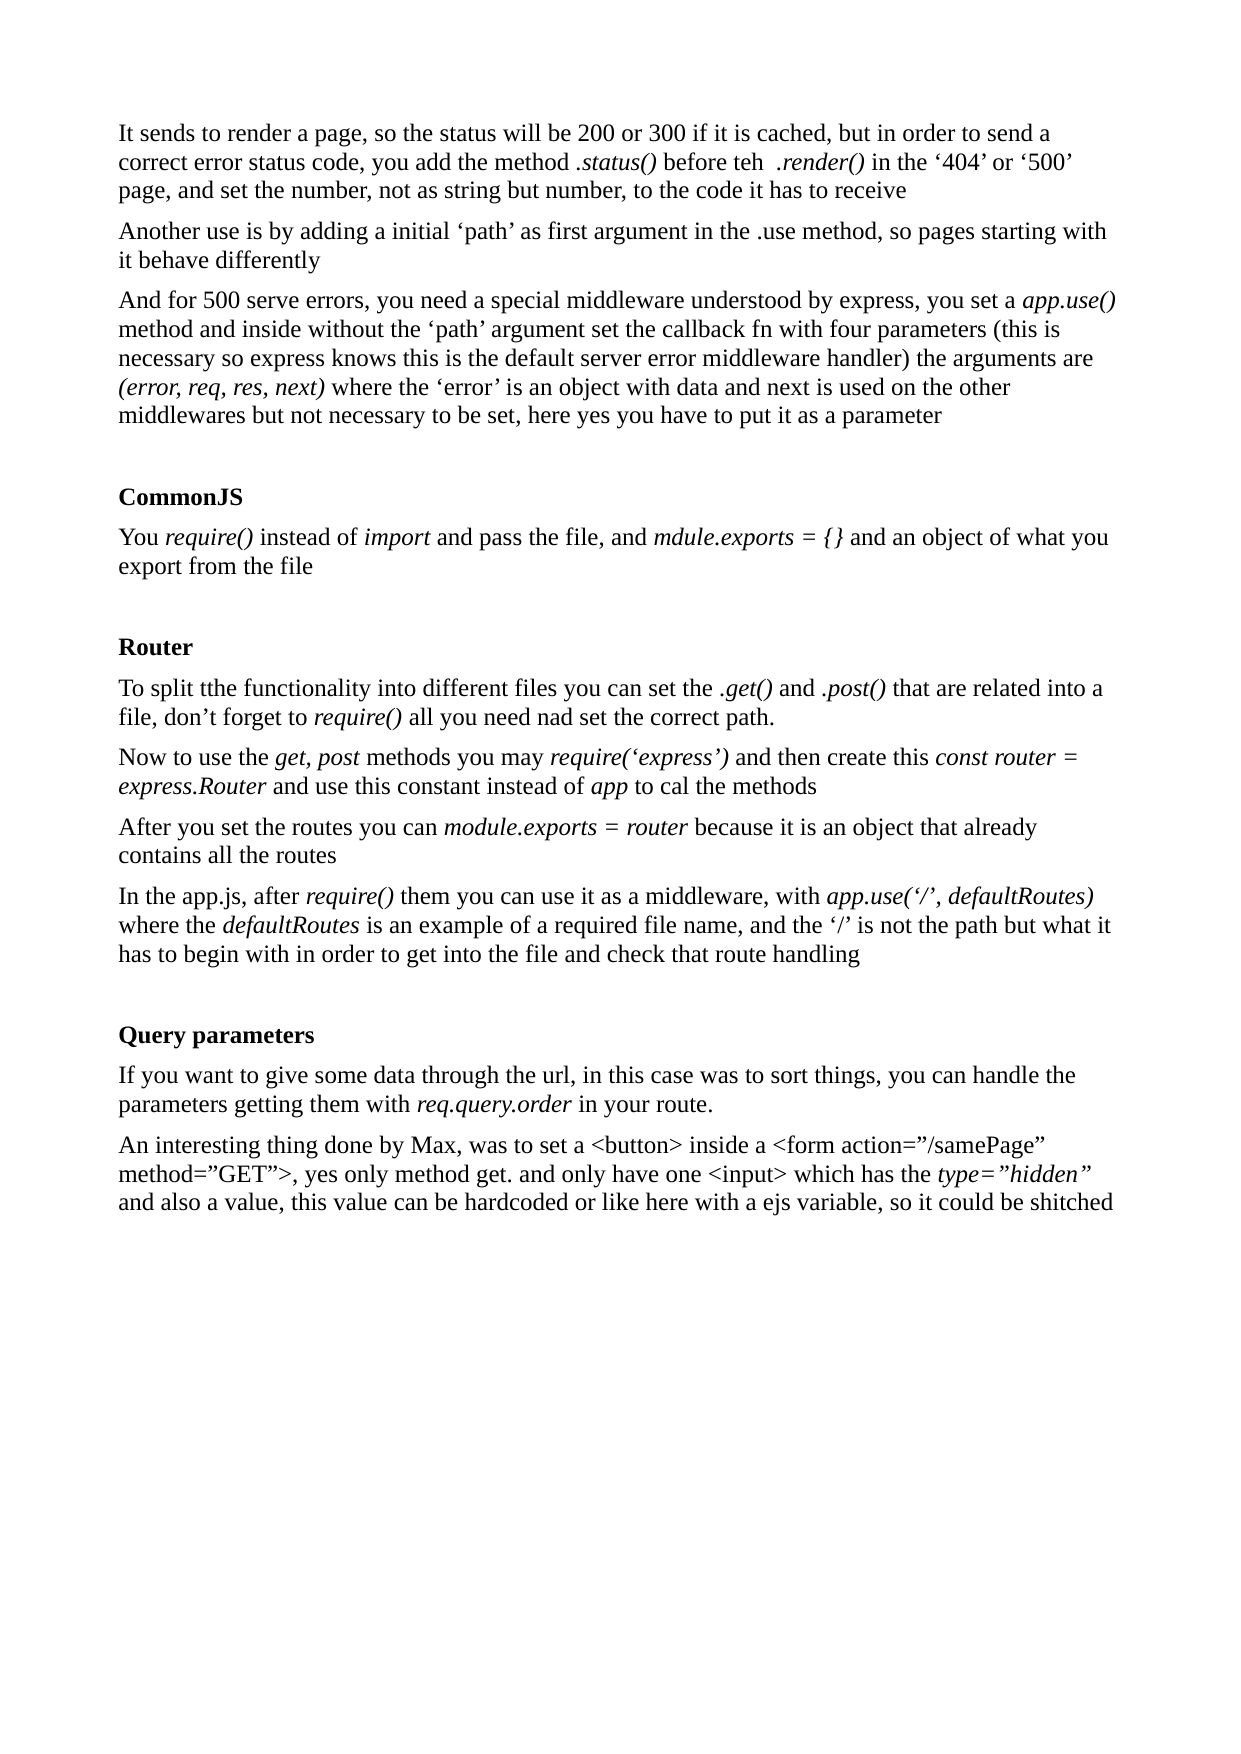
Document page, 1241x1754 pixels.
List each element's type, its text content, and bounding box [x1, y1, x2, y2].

text It sends to render a page, so the status will be 200 or 300 if it is cached, but in order to send a correct error status code, you add the method .status() before teh .render() in the ‘404’ or ‘500’ page, and set the number, not as string but number, to the code it has to receive [118, 118, 1122, 204]
text CommonJS [118, 482, 1122, 511]
text Now to use the get, post methods you may require(‘express’) and then create this const router = express.Router and use this constant instead of app to cal the methods [118, 742, 1122, 800]
text After you set the routes you can module.exports = router because it is an object that already contains all the routes [118, 812, 1122, 869]
text If you want to give some data through the url, in this case was to sort things, you can handle the parameters getting them with req.query.order in your route. [118, 1061, 1122, 1118]
text You require() instead of import and pass the file, and mdule.exports = {} and an object of what you export from the file [118, 522, 1122, 580]
text In the app.js, after require() them you can use it as a middleware, with app.use(‘/’, defaultRoutes) where the defaultRoutes is an example of a required file name, and the ‘/’ is not the path but what it has to begin with in order to get into the file and check that route handling [118, 881, 1122, 967]
text Router [118, 632, 1122, 661]
text Query parameters [118, 1020, 1122, 1049]
text Another use is by adding a initial ‘path’ as first argument in the .use method, so pages starting with it behave differently [118, 216, 1122, 274]
text An interesting thing done by Max, was to set a <button> inside a <form action=”/samePage” method=”GET”>, yes only method get. and only have one <input> which has the type=”hidden” and also a value, this value can be hardcoded or like here with a ejs variable, so it could be shitched [118, 1130, 1122, 1216]
text To split tthe functionality into different files you can set the .get() and .post() that are related into a file, don’t forget to require() all you need nad set the correct path. [118, 673, 1122, 731]
text And for 500 serve errors, you need a special middleware understood by express, you set a app.use() method and inside without the ‘path’ argument set the callback fn with four parameters (this is necessary so express knows this is the default server error middleware handler) the arguments are (error, req, res, next) where the ‘error’ is an object with data and next is used on the other middlewares but not necessary to be set, here yes you have to put it as a parameter [118, 286, 1122, 429]
